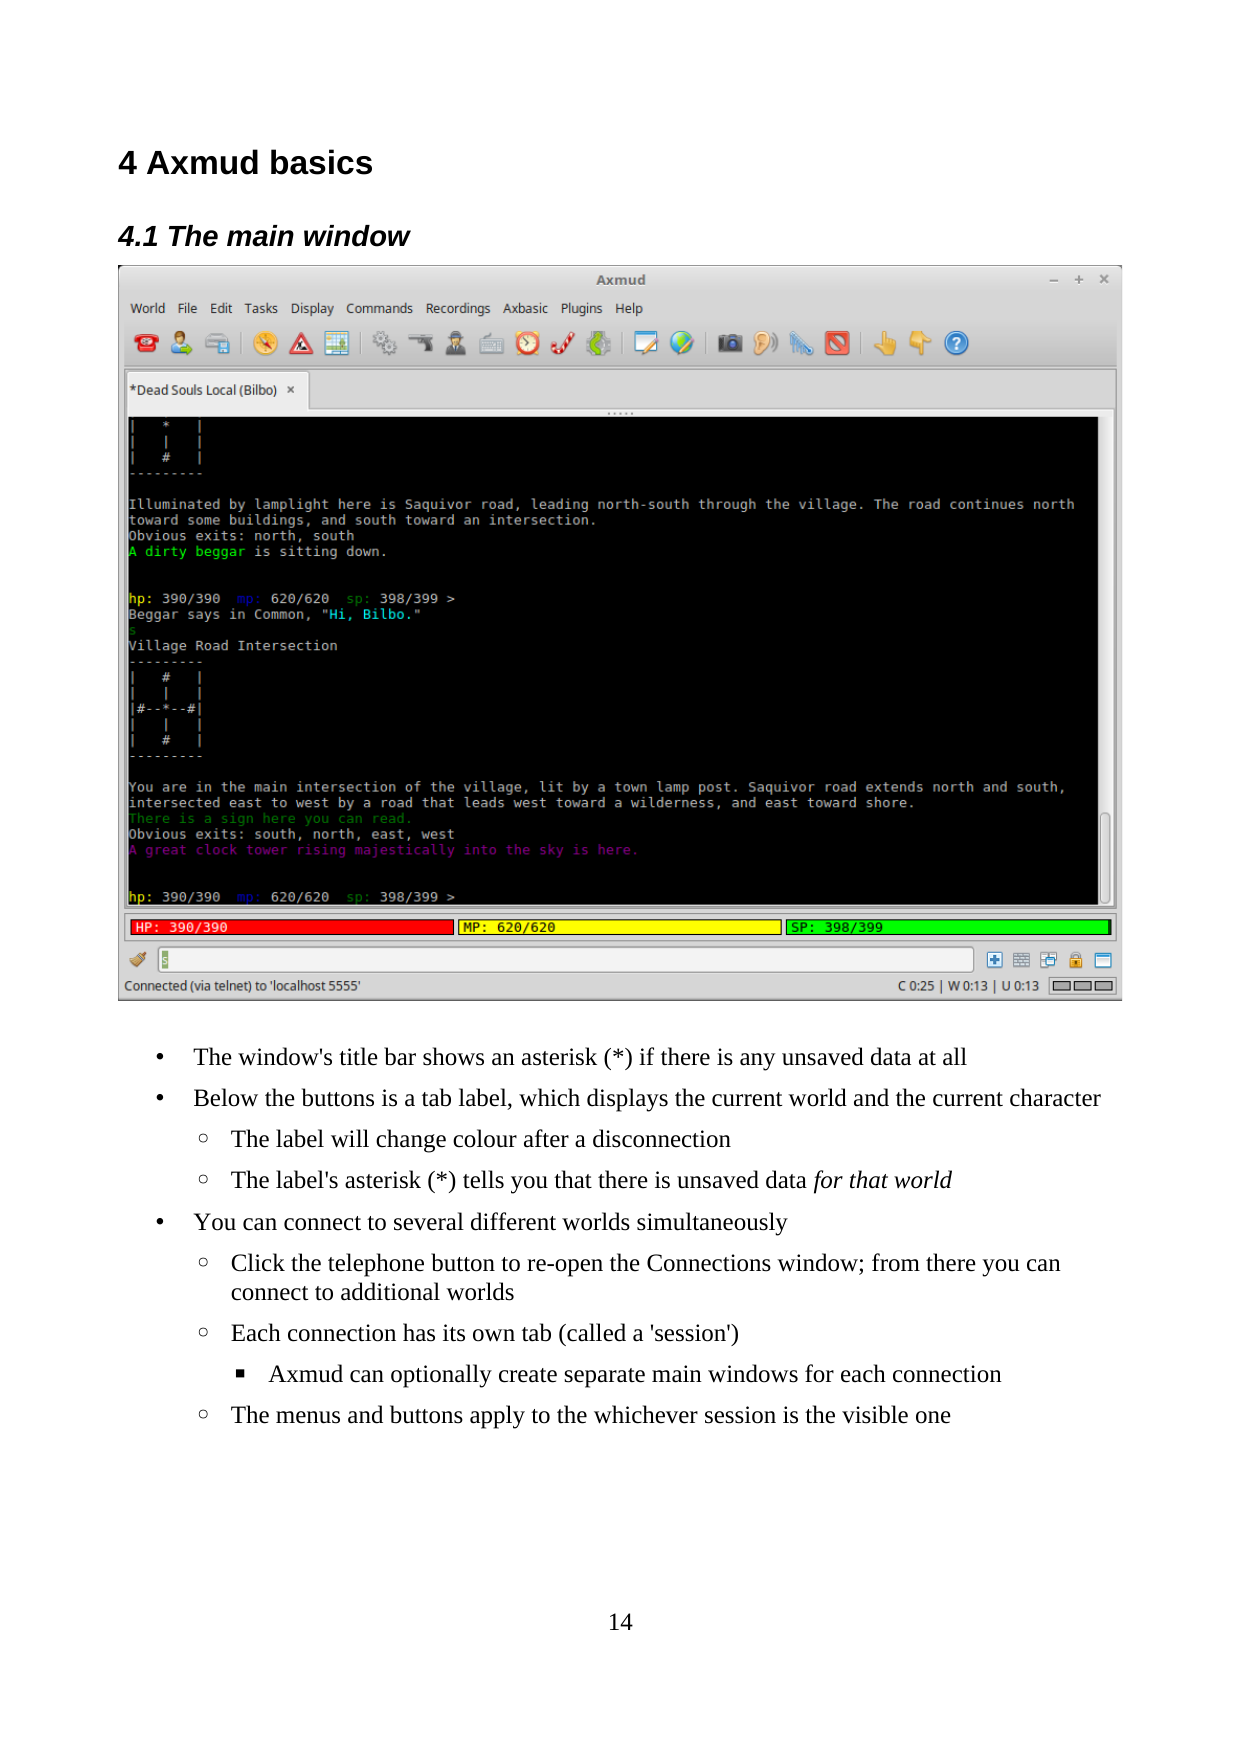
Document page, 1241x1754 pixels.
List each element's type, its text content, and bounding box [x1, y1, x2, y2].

list Below the buttons is a tab label, which displays the current world and the current character [156, 1083, 1122, 1112]
list The menus and buttons apply to the whichever session is the visible one [193, 1400, 1122, 1429]
list Each connection has its own tab (called a 'session') [193, 1318, 1122, 1347]
list The window's title bar shows an asterisk (*) if there is any unsaved data at all [156, 1042, 1122, 1070]
list The label will change colour after a disconnection [193, 1124, 1122, 1153]
list You can connect to several different worlds simultaneously [156, 1207, 1122, 1235]
subtitle 4 Axmud basics [118, 143, 1122, 182]
list The label's asterisk (*) tells you that there is unsaved data for that world [193, 1165, 1122, 1194]
subtitle 4.1 The main window [118, 219, 1122, 253]
picture [118, 265, 1123, 1001]
list Axmud can optionally create separate main windows for each connection [231, 1359, 1122, 1388]
list Click the telephone button to re-open the Connections window; from there you can connect to additional worlds [193, 1248, 1122, 1305]
